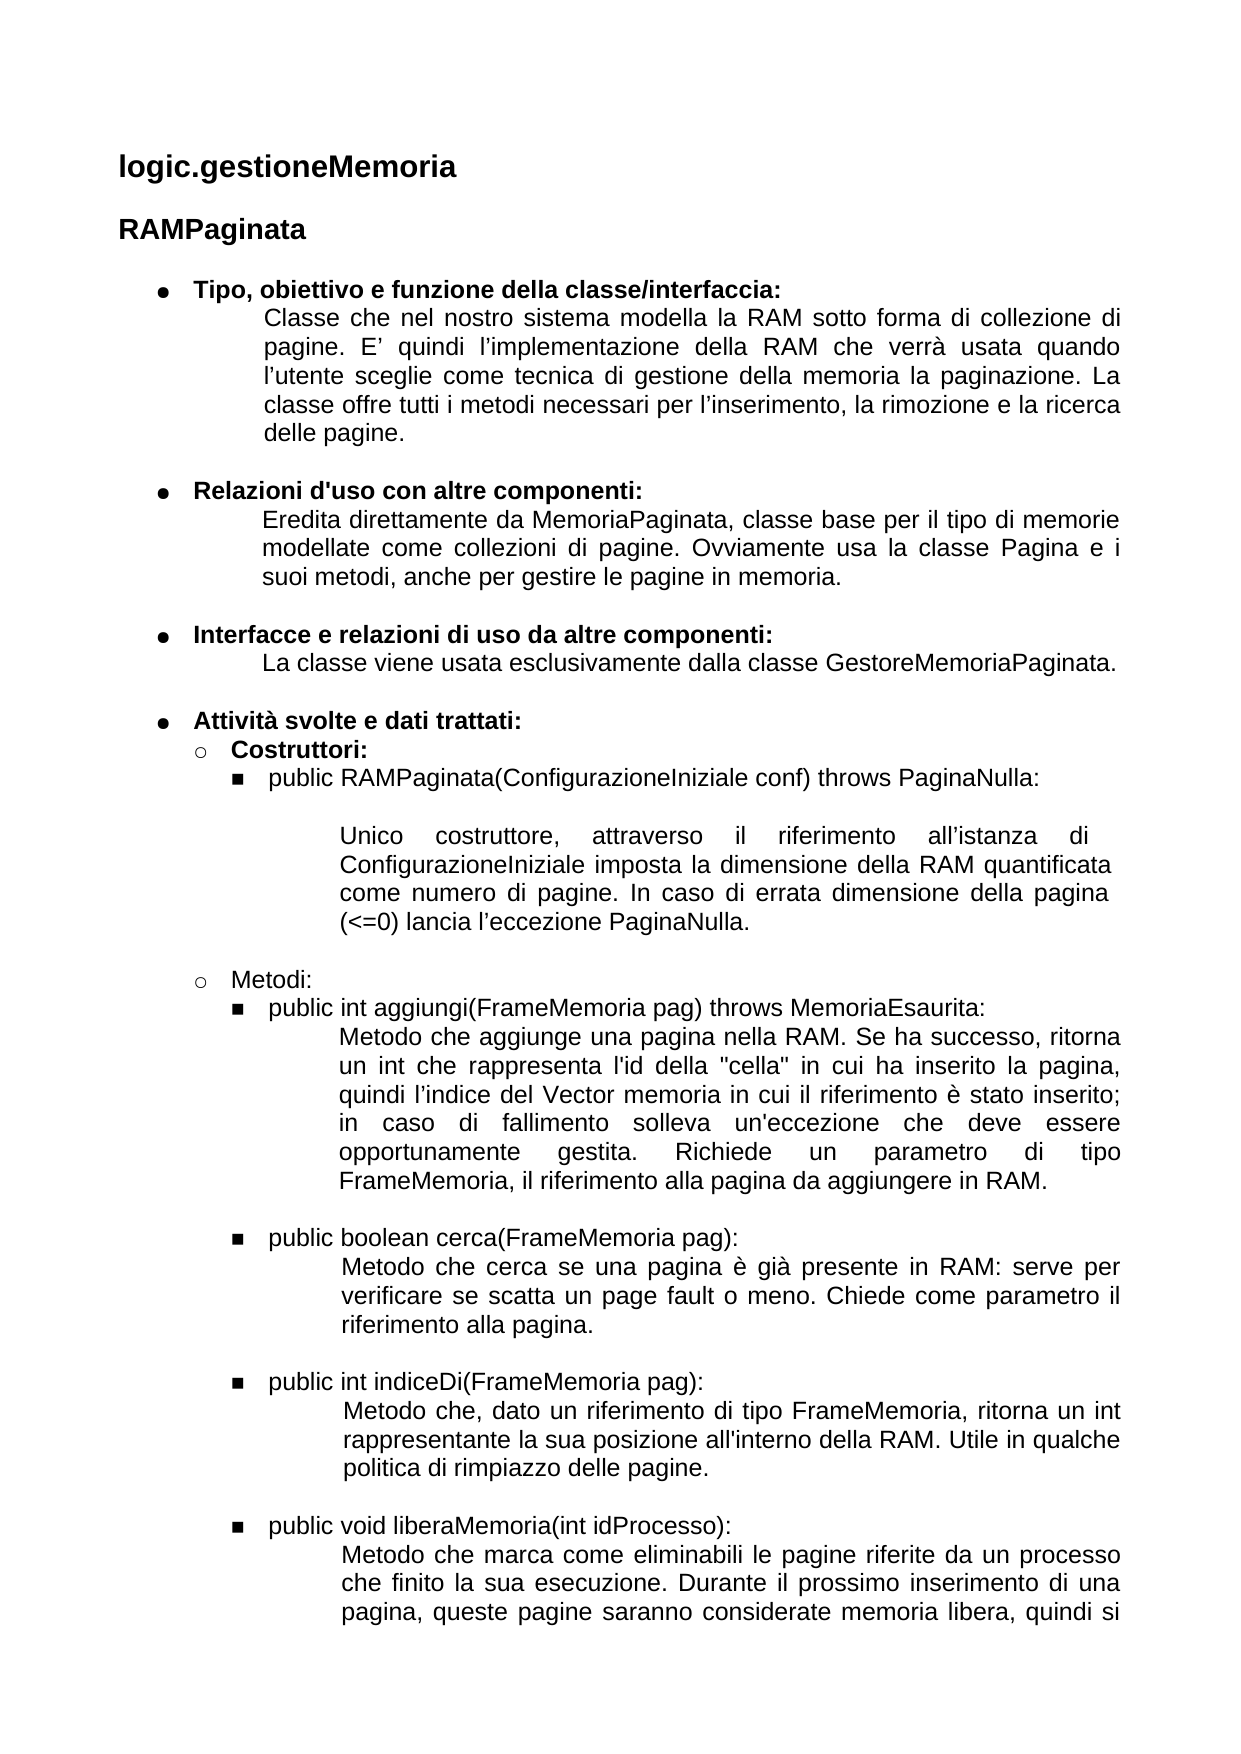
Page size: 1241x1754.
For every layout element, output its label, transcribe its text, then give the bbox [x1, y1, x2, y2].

subtitle logic.gestioneMemoria [118, 148, 1122, 183]
list Unico costruttore, attraverso il riferimento all’istanza di ConfigurazioneIniziale imposta la dimensione della RAM quantificata come numero di pagine. In caso di errata dimensione della pagina (<=0) lancia l’eccezione PaginaNulla. [231, 792, 1122, 936]
list Attività svolte e dati trattati: [156, 706, 1122, 734]
text RAMPaginata [118, 212, 1122, 246]
list Metodi: [193, 964, 1122, 993]
text Metodo che, dato un riferimento di tipo FrameMemoria, ritorna un int rappresentante la sua posizione all'interno della RAM. Utile in qualche politica di rimpiazzo delle pagine. [343, 1396, 1122, 1482]
text Metodo che marca come eliminabili le pagine riferite da un processo che finito la sua esecuzione. Durante il prossimo inserimento di una pagina, queste pagine saranno considerate memoria libera, quindi si [341, 1539, 1122, 1626]
list Interfacce e relazioni di uso da altre componenti: [156, 619, 1122, 648]
text La classe viene usata esclusivamente dalla classe GestoreMemoriaPaginata. [262, 648, 1122, 677]
list Tipo, obiettivo e funzione della classe/interfaccia: [156, 274, 1122, 303]
list public int indiceDi(FrameMemoria pag): [231, 1367, 1122, 1396]
text Metodo che cerca se una pagina è già presente in RAM: serve per verificare se scatta un page fault o meno. Chiede come parametro il riferimento alla pagina. [341, 1252, 1122, 1338]
list public boolean cerca(FrameMemoria pag): [231, 1223, 1122, 1252]
list Relazioni d'uso con altre componenti: [156, 476, 1122, 504]
list public int aggiungi(FrameMemoria pag) throws MemoriaEsaurita: [231, 993, 1122, 1022]
list public RAMPaginata(ConfigurazioneIniziale conf) throws PaginaNulla: [231, 763, 1122, 792]
text Metodo che aggiunge una pagina nella RAM. Se ha successo, ritorna un int che rappresenta l'id della "cella" in cui ha inserito la pagina, quindi l’indice del Vector memoria in cui il riferimento è stato inserito; in caso di fallimento solleva un'eccezione che deve essere opportunamente gestita. Richiede un parametro di tipo FrameMemoria, il riferimento alla pagina da aggiungere in RAM. [339, 1022, 1122, 1194]
list public void liberaMemoria(int idProcesso): [231, 1511, 1122, 1539]
text Classe che nel nostro sistema modella la RAM sotto forma di collezione di pagine. E’ quindi l’implementazione della RAM che verrà usata quando l’utente sceglie come tecnica di gestione della memoria la paginazione. La classe offre tutti i metodi necessari per l’inserimento, la rimozione e la ricerca delle pagine. [263, 303, 1122, 447]
list Costruttori: [193, 734, 1122, 763]
text Eredita direttamente da MemoriaPaginata, classe base per il tipo di memorie modellate come collezioni di pagine. Ovviamente usa la classe Pagina e i suoi metodi, anche per gestire le pagine in memoria. [262, 504, 1122, 591]
